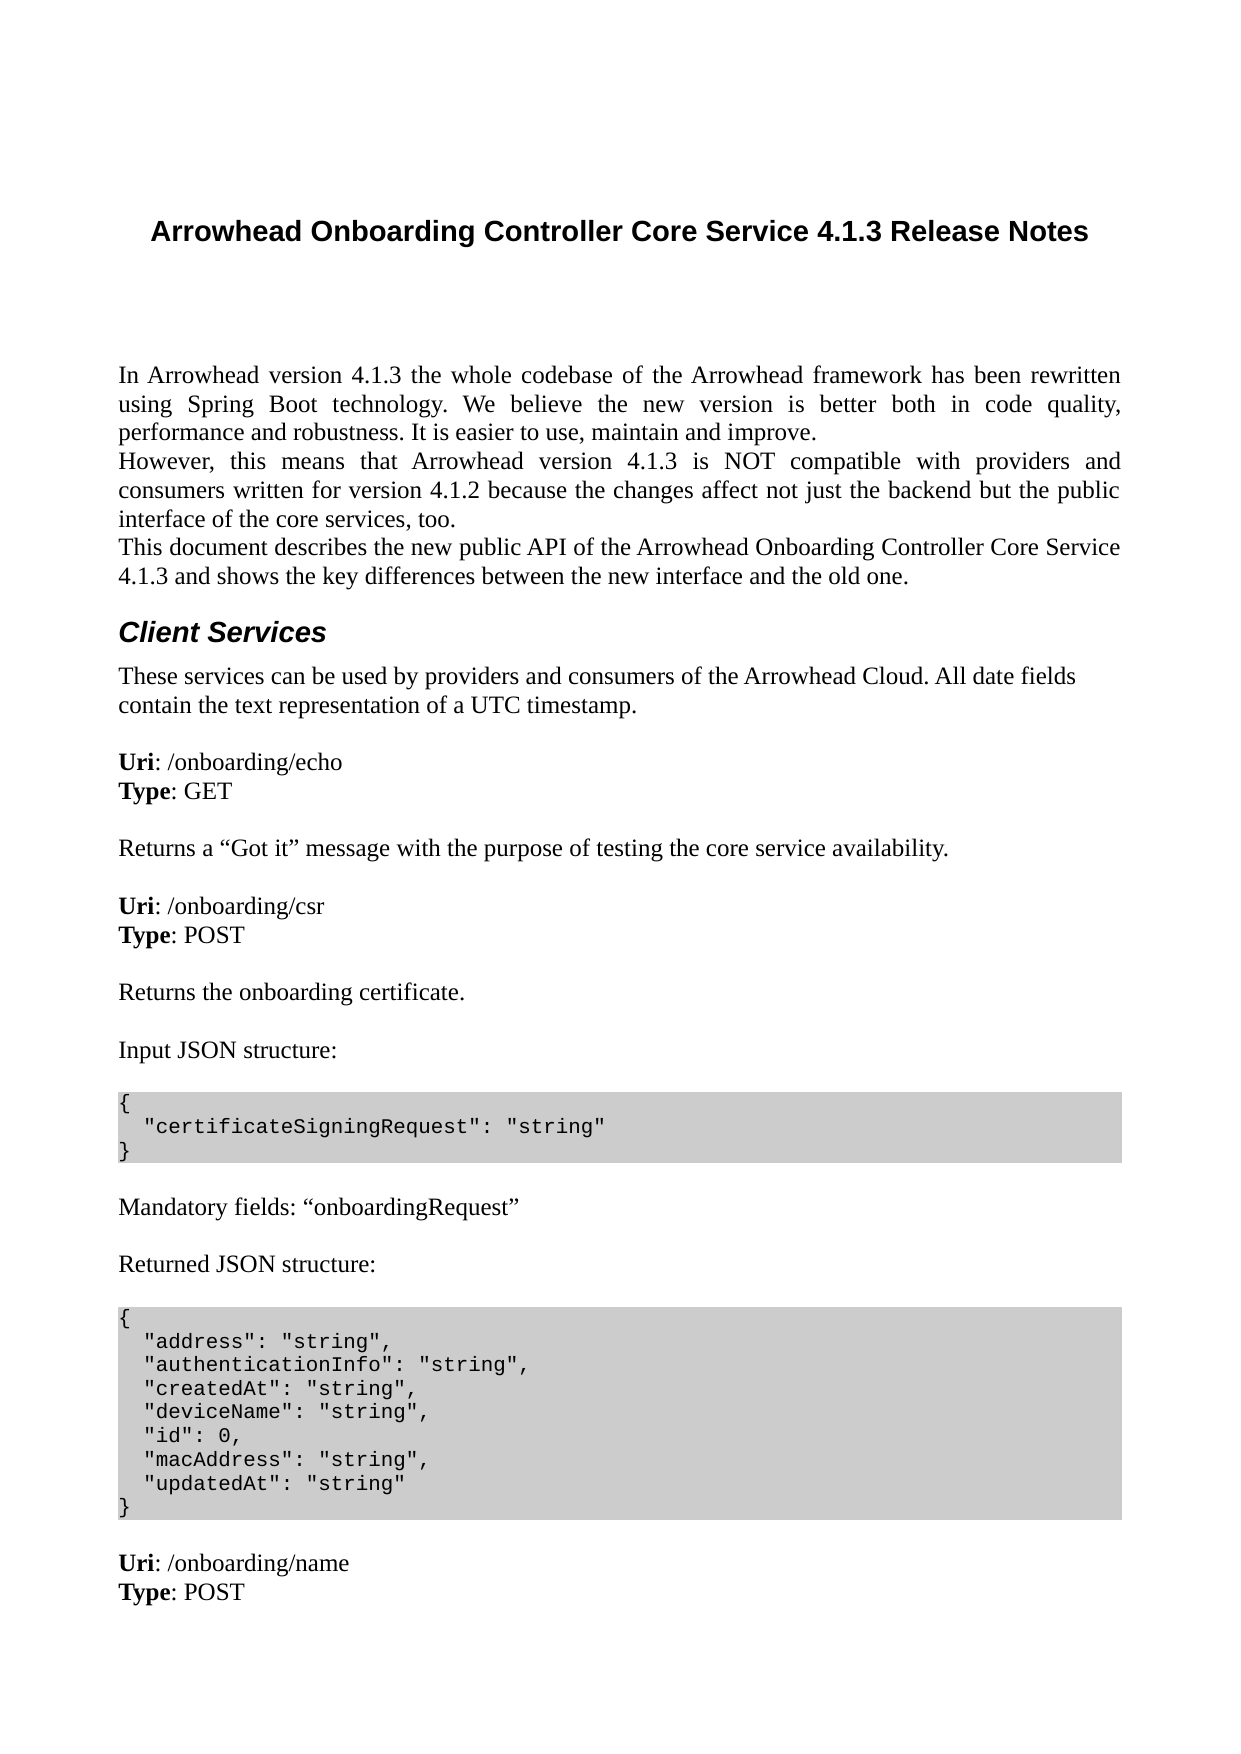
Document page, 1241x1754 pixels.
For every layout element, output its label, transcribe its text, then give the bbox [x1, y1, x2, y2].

text "id": 0, [118, 1425, 1122, 1449]
text These services can be used by providers and consumers of the Arrowhead Cloud. All date fields contain the text representation of a UTC timestamp. [118, 661, 1122, 718]
text In Arrowhead version 4.1.3 the whole codebase of the Arrowhead framework has been rewritten using Spring Boot technology. We believe the new version is better both in code quality, performance and robustness. It is easier to use, maintain and improve. [118, 360, 1122, 446]
text However, this means that Arrowhead version 4.1.3 is NOT compatible with providers and consumers written for version 4.1.2 because the changes affect not just the backend but the public interface of the core services, too. [118, 446, 1122, 532]
text { [118, 1092, 1122, 1116]
text "authenticationInfo": "string", [118, 1354, 1122, 1378]
text { [118, 1307, 1122, 1331]
text Input JSON structure: [118, 1035, 1122, 1063]
text Returns the onboarding certificate. [118, 977, 1122, 1006]
text "certificateSigningRequest": "string" [118, 1116, 1122, 1139]
subtitle Arrowhead Onboarding Controller Core Service 4.1.3 Release Notes [118, 214, 1122, 248]
text Uri: /onboarding/echo [118, 747, 1122, 776]
text Type: POST [118, 920, 1122, 948]
text "createdAt": "string", [118, 1378, 1122, 1402]
text Type: POST [118, 1577, 1122, 1606]
text Type: GET [118, 776, 1122, 805]
subtitle Client Services [118, 615, 1122, 648]
text } [118, 1139, 1122, 1163]
text Uri: /onboarding/name [118, 1548, 1122, 1577]
text "macAddress": "string", [118, 1449, 1122, 1472]
text Uri: /onboarding/csr [118, 891, 1122, 920]
text "deviceName": "string", [118, 1402, 1122, 1425]
text } [118, 1496, 1122, 1520]
text "updatedAt": "string" [118, 1472, 1122, 1496]
text Returned JSON structure: [118, 1249, 1122, 1278]
text "address": "string", [118, 1331, 1122, 1354]
text This document describes the new public API of the Arrowhead Onboarding Controller Core Service 4.1.3 and shows the key differences between the new interface and the old one. [118, 532, 1122, 590]
text Mandatory fields: “onboardingRequest” [118, 1192, 1122, 1221]
text Returns a “Got it” message with the purpose of testing the core service availability. [118, 833, 1122, 862]
